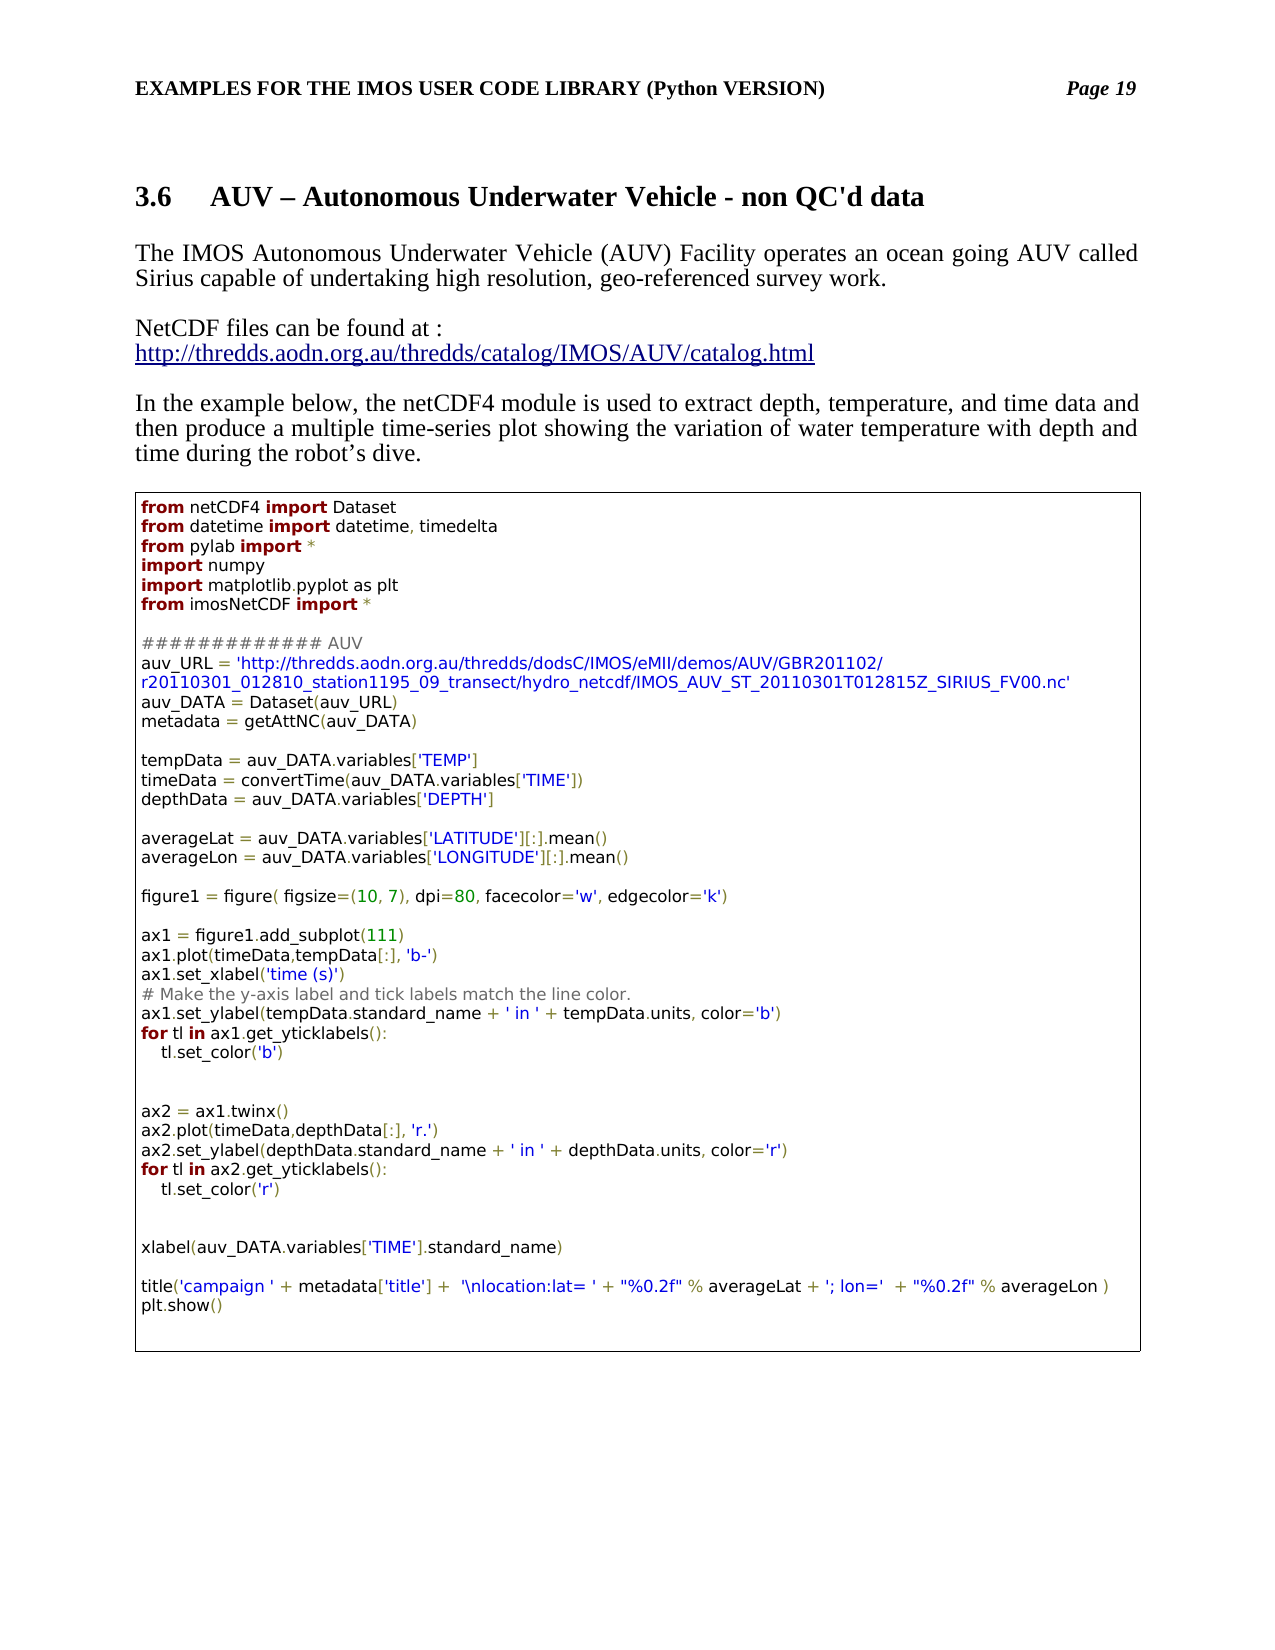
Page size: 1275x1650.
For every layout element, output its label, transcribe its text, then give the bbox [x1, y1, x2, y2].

text The IMOS Autonomous Underwater Vehicle (AUV) Facility operates an ocean going AUV called Sirius capable of undertaking high resolution, geo-referenced survey work. [135, 242, 1140, 292]
table_header from netCDF4 import Dataset from datetime import datetime, timedelta from pylab import * import numpy import matplotlib.pyplot as plt from imosNetCDF import * ############# AUV auv_URL = 'http://thredds.aodn.org.au/thredds/dodsC/IMOS/eMII/demos/AUV/GBR201102/r20110301_012810_station1195_09_transect/hydro_netcdf/IMOS_AUV_ST_20110301T012815Z_SIRIUS_FV00.nc' auv_DATA = Dataset(auv_URL) metadata = getAttNC(auv_DATA) tempData = auv_DATA.variables['TEMP'] timeData = convertTime(auv_DATA.variables['TIME']) depthData = auv_DATA.variables['DEPTH'] averageLat = auv_DATA.variables['LATITUDE'][:].mean() averageLon = auv_DATA.variables['LONGITUDE'][:].mean() figure1 = figure( figsize=(10, 7), dpi=80, facecolor='w', edgecolor='k') ax1 = figure1.add_subplot(111) ax1.plot(timeData,tempData[:], 'b-') ax1.set_xlabel('time (s)') # Make the y-axis label and tick labels match the line color. ax1.set_ylabel(tempData.standard_name + ' in ' + tempData.units, color='b') for tl in ax1.get_yticklabels(): tl.set_color('b') ax2 = ax1.twinx() ax2.plot(timeData,depthData[:], 'r.') ax2.set_ylabel(depthData.standard_name + ' in ' + depthData.units, color='r') for tl in ax2.get_yticklabels(): tl.set_color('r') xlabel(auv_DATA.variables['TIME'].standard_name) title('campaign ' + metadata['title'] + '\nlocation:lat= ' + "%0.2f" % averageLat + '; lon=' + "%0.2f" % averageLon ) plt.show() [136, 493, 1140, 1351]
text In the example below, the netCDF4 module is used to extract depth, temperature, and time data and then produce a multiple time-series plot showing the variation of water temperature with depth and time during the robot’s dive. [135, 392, 1140, 467]
text http://thredds.aodn.org.au/thredds/catalog/IMOS/AUV/catalog.html [135, 342, 1140, 367]
subtitle AUV – Autonomous Underwater Vehicle - non QC'd data [135, 179, 1140, 213]
text NetCDF files can be found at : [135, 317, 1140, 342]
